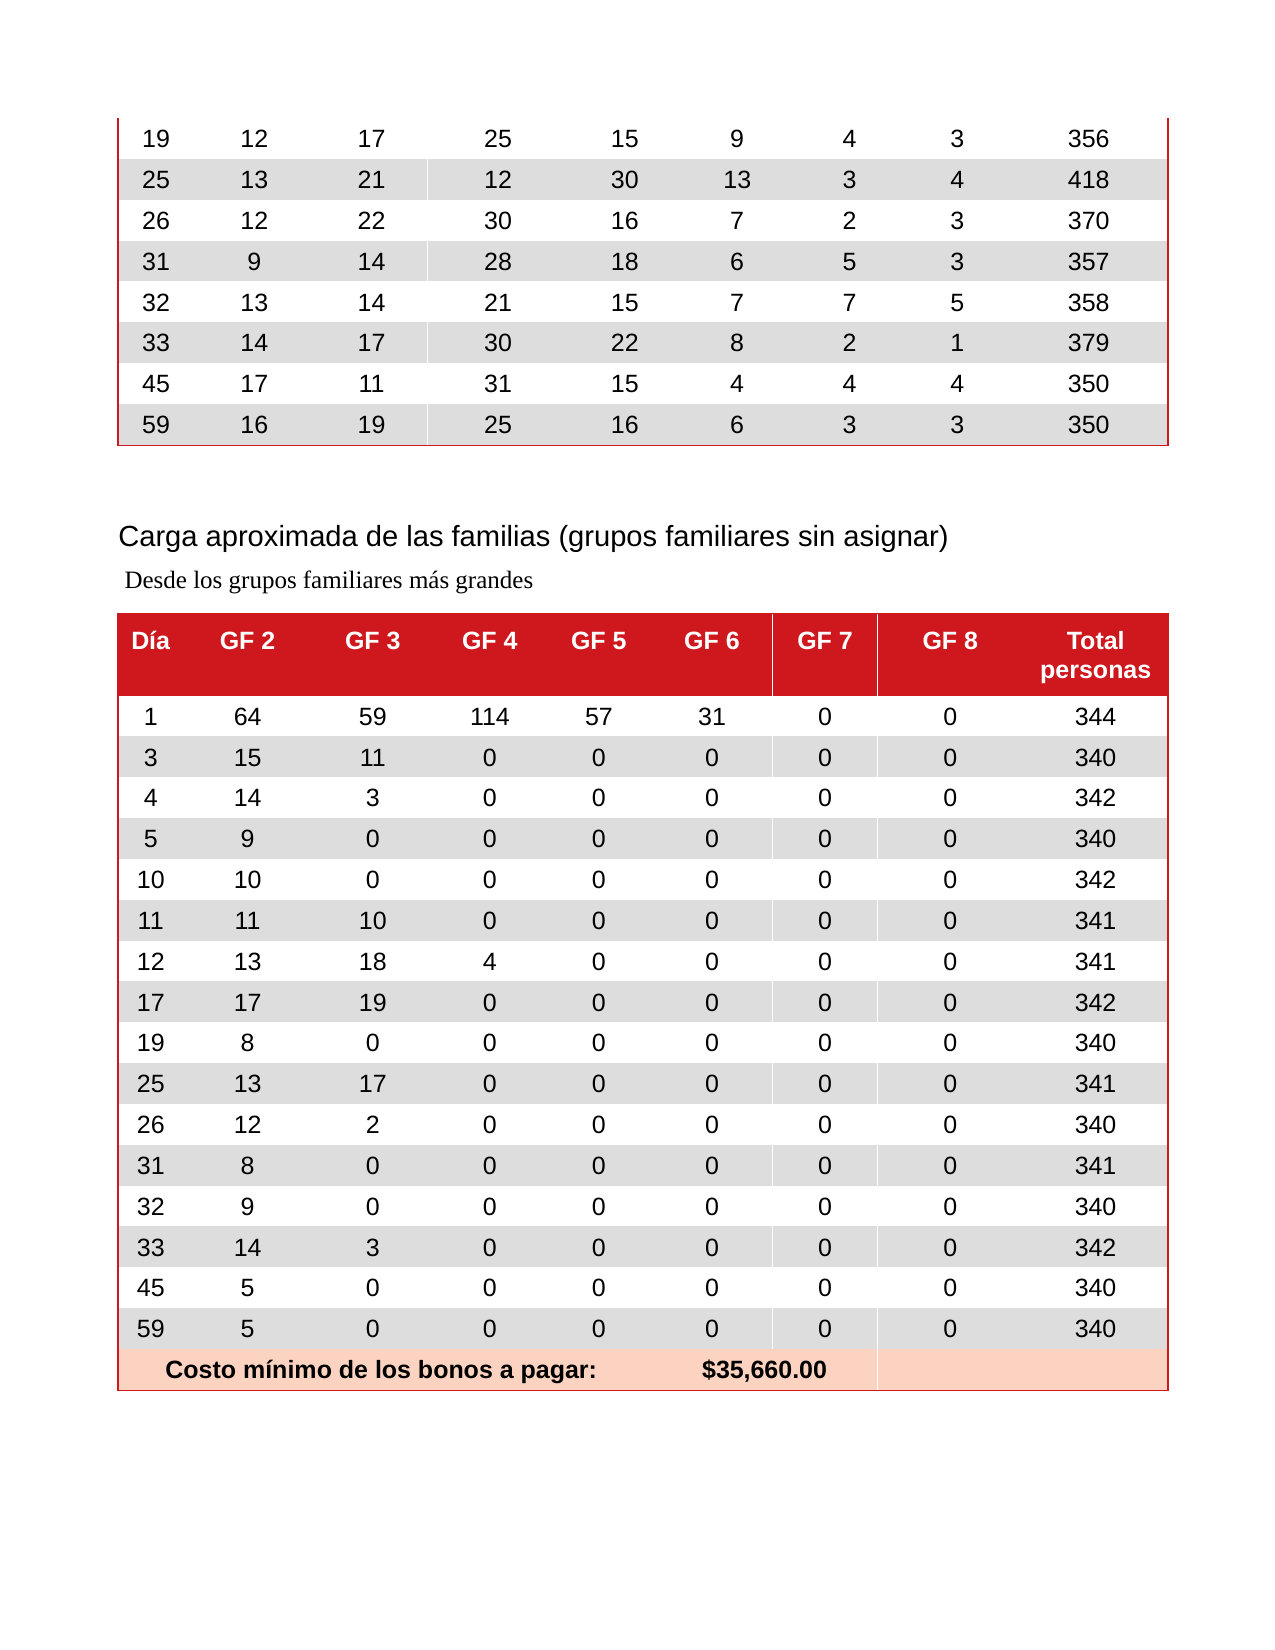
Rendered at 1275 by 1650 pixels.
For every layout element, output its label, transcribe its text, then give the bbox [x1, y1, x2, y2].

table_cell 13 [193, 159, 315, 200]
table_header GF 3 [312, 614, 433, 696]
table_cell 10 [119, 859, 183, 900]
table_cell 342 [1023, 981, 1167, 1022]
table_cell 0 [546, 1145, 651, 1186]
table_cell 8 [183, 1022, 312, 1063]
table_header GF 8 [878, 614, 1023, 696]
table_cell Costo mínimo de los bonos a pagar: [119, 1349, 651, 1390]
table_cell 17 [119, 981, 183, 1022]
table_cell 14 [193, 322, 315, 363]
table_cell 4 [906, 159, 1009, 200]
table_cell 0 [433, 1226, 546, 1267]
table_cell 45 [119, 363, 193, 404]
table_cell 341 [1023, 941, 1167, 981]
table_cell 7 [681, 200, 793, 241]
table_cell 4 [119, 777, 183, 818]
table_cell 12 [193, 118, 315, 159]
table_cell 16 [193, 404, 315, 445]
table_cell 0 [773, 941, 877, 981]
table_cell 341 [1023, 1145, 1167, 1186]
table_cell 340 [1023, 736, 1167, 777]
table_cell 5 [183, 1308, 312, 1349]
table_cell 7 [681, 281, 793, 322]
table_cell 344 [1023, 696, 1167, 736]
table_cell 22 [568, 322, 681, 363]
table_cell 340 [1023, 1267, 1167, 1308]
table_cell 0 [546, 1267, 651, 1308]
table_cell 0 [773, 1267, 877, 1308]
table_cell 14 [315, 241, 427, 281]
table_cell 0 [433, 1186, 546, 1226]
table_cell [878, 1349, 1023, 1390]
table_cell 2 [312, 1104, 433, 1145]
table_cell $35,660.00 [651, 1349, 877, 1390]
table_cell 7 [793, 281, 906, 322]
table_cell 2 [793, 200, 906, 241]
table_cell 18 [312, 941, 433, 981]
table_cell 30 [568, 159, 681, 200]
table_cell 0 [773, 1308, 877, 1349]
table_cell 3 [906, 118, 1009, 159]
table_cell 64 [183, 696, 312, 736]
table_cell 356 [1009, 118, 1167, 159]
table_cell 0 [773, 1186, 877, 1226]
table_cell 25 [428, 118, 568, 159]
table_cell 341 [1023, 1063, 1167, 1104]
table_cell 26 [119, 200, 193, 241]
table_cell 9 [183, 818, 312, 859]
table_cell 0 [546, 900, 651, 941]
table_cell 31 [428, 363, 568, 404]
table_cell 5 [183, 1267, 312, 1308]
table_cell 0 [878, 1226, 1023, 1267]
table_cell 0 [651, 1063, 772, 1104]
table_cell 0 [546, 1022, 651, 1063]
table_cell 45 [119, 1267, 183, 1308]
table_cell 1 [119, 696, 183, 736]
table_cell 3 [793, 159, 906, 200]
table_cell 0 [651, 1186, 772, 1226]
table_cell 11 [119, 900, 183, 941]
table_cell 0 [312, 818, 433, 859]
table_cell 14 [315, 281, 427, 322]
table_cell 0 [773, 818, 877, 859]
table_cell 342 [1023, 1226, 1167, 1267]
table_cell 13 [183, 1063, 312, 1104]
table_cell 342 [1023, 859, 1167, 900]
table_cell 31 [651, 696, 772, 736]
table_cell 0 [651, 1226, 772, 1267]
table_cell 6 [681, 241, 793, 281]
table_cell 11 [183, 900, 312, 941]
table_cell 4 [433, 941, 546, 981]
table_cell 0 [651, 818, 772, 859]
table_cell 0 [773, 859, 877, 900]
table_cell 25 [119, 159, 193, 200]
table_cell 0 [546, 941, 651, 981]
table_cell 0 [433, 736, 546, 777]
table_cell 1 [906, 322, 1009, 363]
table_cell 3 [906, 241, 1009, 281]
table_cell 0 [651, 941, 772, 981]
table_cell 0 [773, 777, 877, 818]
table_cell 4 [906, 363, 1009, 404]
table_cell 13 [681, 159, 793, 200]
table_cell 0 [546, 1104, 651, 1145]
table_cell 350 [1009, 404, 1167, 445]
table_cell 9 [681, 118, 793, 159]
table_cell 31 [119, 241, 193, 281]
table_cell 0 [651, 1104, 772, 1145]
table_cell 33 [119, 1226, 183, 1267]
table_cell 32 [119, 1186, 183, 1226]
table_cell 59 [119, 1308, 183, 1349]
table_cell 0 [433, 1145, 546, 1186]
table_cell 0 [651, 900, 772, 941]
table_cell 13 [183, 941, 312, 981]
table_cell 28 [428, 241, 568, 281]
table_cell 0 [433, 818, 546, 859]
table_cell 0 [878, 900, 1023, 941]
table_cell 0 [546, 1186, 651, 1226]
table_cell 17 [315, 322, 427, 363]
table_cell 0 [878, 1104, 1023, 1145]
table_cell 379 [1009, 322, 1167, 363]
table_cell 12 [119, 941, 183, 981]
table_cell 59 [119, 404, 193, 445]
table_cell 59 [312, 696, 433, 736]
table_cell 340 [1023, 1022, 1167, 1063]
table_cell 0 [878, 1145, 1023, 1186]
table_cell 14 [183, 777, 312, 818]
table_cell 0 [546, 736, 651, 777]
table_cell 13 [193, 281, 315, 322]
table_cell 21 [315, 159, 427, 200]
table_cell 3 [312, 1226, 433, 1267]
table_cell 0 [546, 1063, 651, 1104]
table_cell 350 [1009, 363, 1167, 404]
table_cell 0 [878, 1186, 1023, 1226]
table_cell 22 [315, 200, 427, 241]
table_cell 0 [878, 1063, 1023, 1104]
table_cell 5 [793, 241, 906, 281]
table_cell 0 [312, 1267, 433, 1308]
table_cell 12 [183, 1104, 312, 1145]
table_cell 3 [312, 777, 433, 818]
table_cell 19 [312, 981, 433, 1022]
table_cell 0 [878, 736, 1023, 777]
table_cell 15 [568, 281, 681, 322]
table_cell 0 [878, 1308, 1023, 1349]
text Desde los grupos familiares más grandes [118, 565, 1157, 594]
table_cell 0 [433, 859, 546, 900]
table_cell 3 [119, 736, 183, 777]
table_cell 3 [906, 200, 1009, 241]
table_cell 0 [773, 1145, 877, 1186]
table_cell 17 [312, 1063, 433, 1104]
table_cell 0 [651, 1145, 772, 1186]
table_cell 342 [1023, 777, 1167, 818]
table_cell 0 [773, 696, 877, 736]
table_cell 8 [183, 1145, 312, 1186]
table_cell 0 [878, 1022, 1023, 1063]
table_cell 340 [1023, 1104, 1167, 1145]
table_cell 0 [312, 1308, 433, 1349]
table_cell 0 [878, 981, 1023, 1022]
table_cell 0 [878, 696, 1023, 736]
table_header GF 5 [546, 614, 651, 696]
table_cell 33 [119, 322, 193, 363]
table_cell 0 [773, 1226, 877, 1267]
table_cell 25 [428, 404, 568, 445]
table_cell 0 [433, 1022, 546, 1063]
table_cell 8 [681, 322, 793, 363]
table_cell 0 [773, 900, 877, 941]
table_cell 0 [312, 1186, 433, 1226]
table_cell 0 [878, 1267, 1023, 1308]
table_cell 19 [119, 118, 193, 159]
table_cell 21 [428, 281, 568, 322]
table_cell 16 [568, 200, 681, 241]
table_cell 370 [1009, 200, 1167, 241]
table_cell 0 [878, 859, 1023, 900]
table_header GF 6 [651, 614, 772, 696]
table_cell 0 [546, 859, 651, 900]
table_cell 0 [878, 818, 1023, 859]
table_cell 341 [1023, 900, 1167, 941]
table_cell 4 [793, 118, 906, 159]
table_cell 357 [1009, 241, 1167, 281]
table_header GF 7 [773, 614, 877, 696]
table_cell 12 [193, 200, 315, 241]
table_cell [1023, 1349, 1167, 1390]
table_cell 10 [312, 900, 433, 941]
table_cell 0 [433, 900, 546, 941]
table_cell 0 [651, 777, 772, 818]
table_cell 0 [433, 777, 546, 818]
table_cell 15 [568, 118, 681, 159]
table_header GF 4 [433, 614, 546, 696]
table_cell 0 [773, 736, 877, 777]
table_cell 5 [906, 281, 1009, 322]
table_cell 0 [651, 736, 772, 777]
table_cell 340 [1023, 818, 1167, 859]
table_cell 0 [651, 1267, 772, 1308]
table_cell 2 [793, 322, 906, 363]
table_cell 15 [568, 363, 681, 404]
table_cell 30 [428, 322, 568, 363]
table_cell 418 [1009, 159, 1167, 200]
table_cell 358 [1009, 281, 1167, 322]
table_cell 9 [193, 241, 315, 281]
table_header Día [119, 614, 183, 696]
table_cell 0 [312, 1022, 433, 1063]
table_cell 57 [546, 696, 651, 736]
table_cell 0 [546, 1308, 651, 1349]
table_cell 0 [773, 1022, 877, 1063]
table_cell 0 [433, 1104, 546, 1145]
table_cell 0 [546, 981, 651, 1022]
table_cell 0 [878, 777, 1023, 818]
table_cell 0 [546, 777, 651, 818]
table_cell 19 [315, 404, 427, 445]
table_cell 0 [878, 941, 1023, 981]
subtitle Carga aproximada de las familias (grupos familiares sin asignar) [118, 519, 1157, 552]
table_cell 12 [428, 159, 568, 200]
table_cell 340 [1023, 1308, 1167, 1349]
table_cell 16 [568, 404, 681, 445]
table_cell 6 [681, 404, 793, 445]
table_cell 3 [793, 404, 906, 445]
table_cell 26 [119, 1104, 183, 1145]
table_cell 32 [119, 281, 193, 322]
table_cell 4 [681, 363, 793, 404]
table_cell 17 [193, 363, 315, 404]
table_cell 0 [651, 981, 772, 1022]
table_cell 0 [433, 1308, 546, 1349]
table_cell 14 [183, 1226, 312, 1267]
table_cell 0 [433, 1267, 546, 1308]
table_cell 0 [433, 1063, 546, 1104]
table_cell 25 [119, 1063, 183, 1104]
table_cell 0 [773, 1104, 877, 1145]
table_cell 11 [312, 736, 433, 777]
table_cell 3 [906, 404, 1009, 445]
table_cell 18 [568, 241, 681, 281]
table_cell 0 [651, 1308, 772, 1349]
table_cell 0 [312, 859, 433, 900]
table_cell 10 [183, 859, 312, 900]
table_cell 114 [433, 696, 546, 736]
table_cell 4 [793, 363, 906, 404]
table_header GF 2 [183, 614, 312, 696]
table_cell 0 [546, 818, 651, 859]
table_cell 19 [119, 1022, 183, 1063]
table_cell 17 [315, 118, 427, 159]
table_cell 0 [546, 1226, 651, 1267]
table_cell 17 [183, 981, 312, 1022]
table_cell 15 [183, 736, 312, 777]
table_cell 0 [433, 981, 546, 1022]
table_cell 9 [183, 1186, 312, 1226]
table_cell 0 [651, 1022, 772, 1063]
table_cell 340 [1023, 1186, 1167, 1226]
table_cell 0 [312, 1145, 433, 1186]
table_cell 5 [119, 818, 183, 859]
table_cell 31 [119, 1145, 183, 1186]
table_cell 30 [428, 200, 568, 241]
table_cell 0 [773, 981, 877, 1022]
table_cell 11 [315, 363, 427, 404]
table_header Total personas [1023, 614, 1167, 696]
table_cell 0 [651, 859, 772, 900]
table_cell 0 [773, 1063, 877, 1104]
